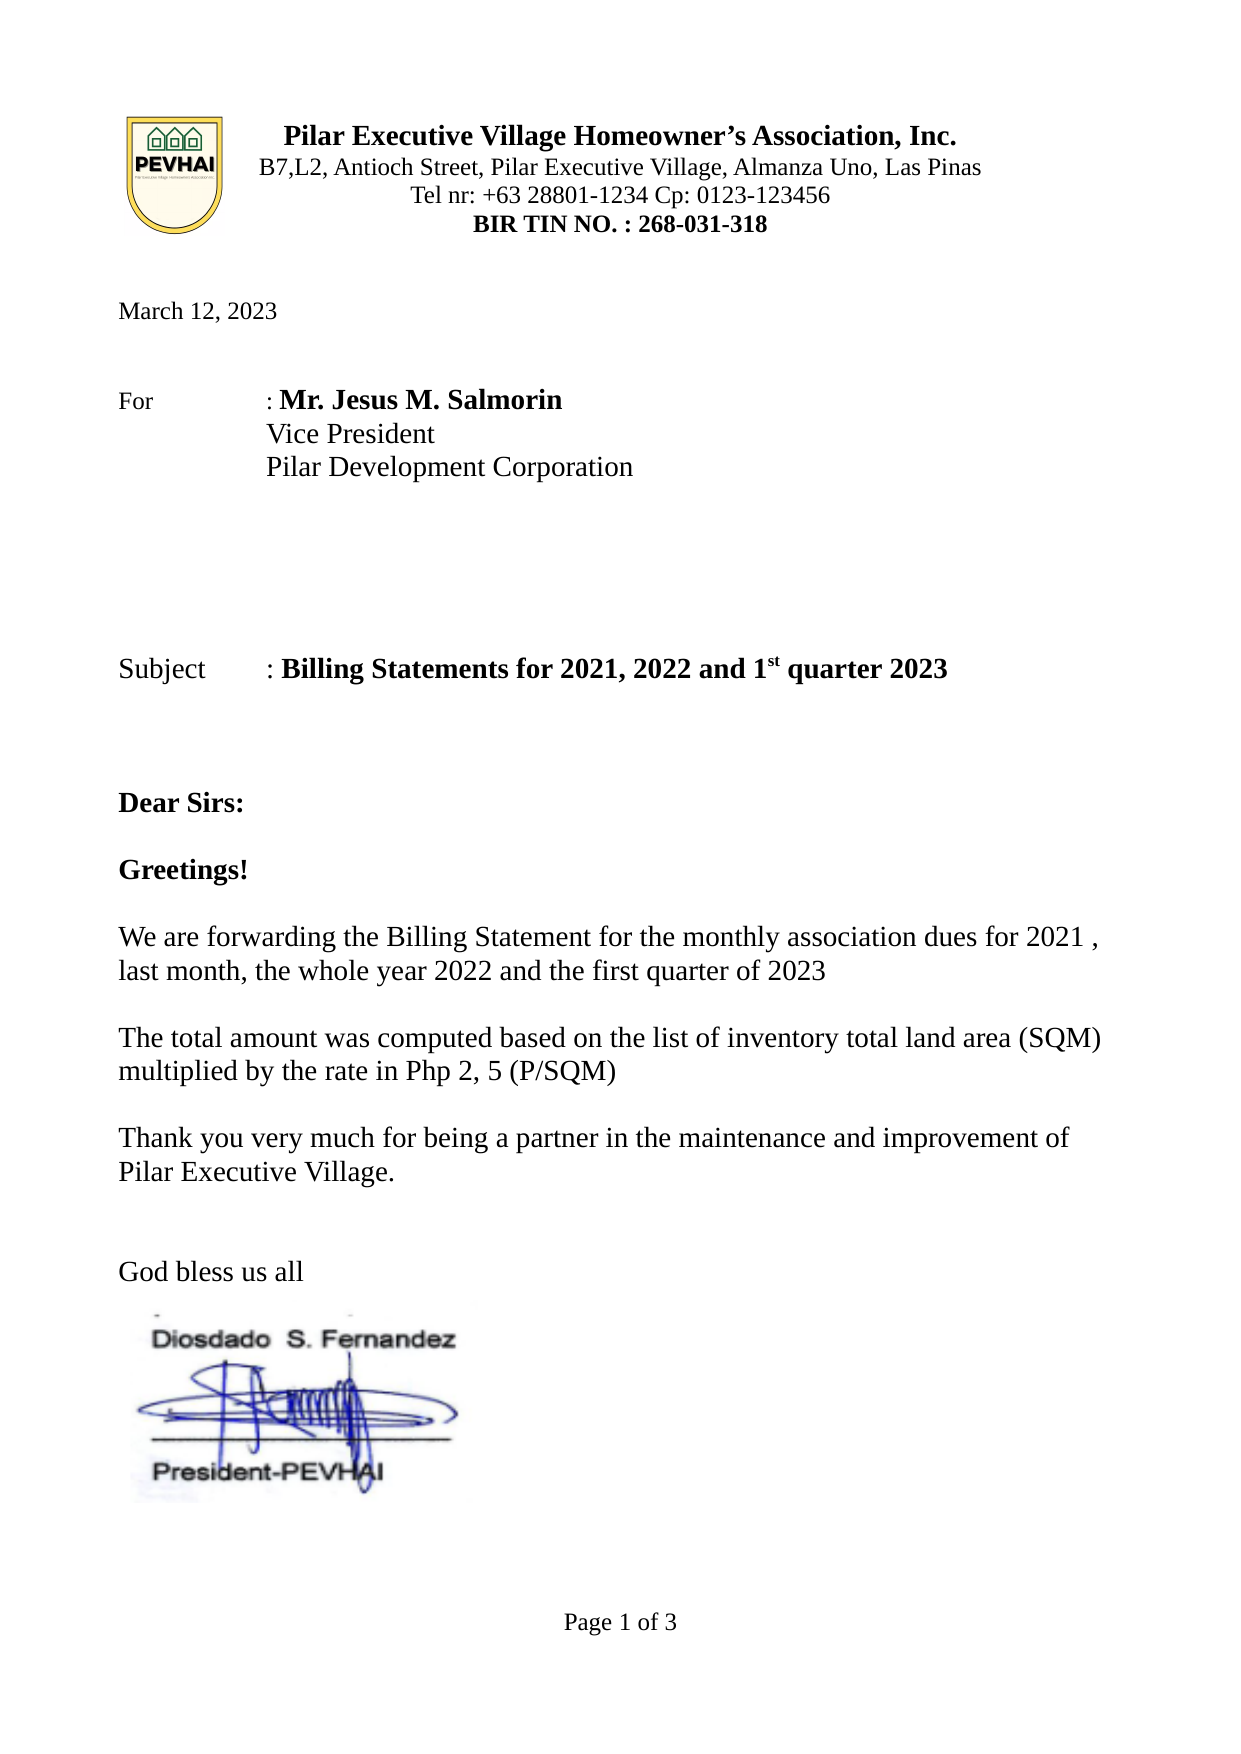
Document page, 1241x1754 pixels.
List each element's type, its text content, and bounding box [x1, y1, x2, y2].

text Dear Sirs: [118, 785, 1122, 818]
picture [124, 116, 225, 236]
text Pilar Development Corporation [118, 449, 1122, 483]
text Vice President [118, 416, 1122, 449]
text We are forwarding the Billing Statement for the monthly association dues for 2021 , last month, the whole year 2022 and the first quarter of 2023 [118, 919, 1122, 986]
text Thank you very much for being a partner in the maintenance and improvement of Pilar Executive Village. [118, 1120, 1122, 1187]
text Subject : Billing Statements for 2021, 2022 and 1st quarter 2023 [118, 651, 1122, 684]
text Greetings! [118, 852, 1122, 886]
picture [130, 1300, 478, 1503]
text March 10, 2023 [118, 296, 1122, 325]
text For : Mr. Jesus M. Salmorin [118, 382, 1122, 416]
text The total amount was computed based on the list of inventory total land area (SQM) multiplied by the rate in Php 2, 5 (P/SQM) [118, 1020, 1122, 1087]
text God bless us all [118, 1254, 1122, 1288]
